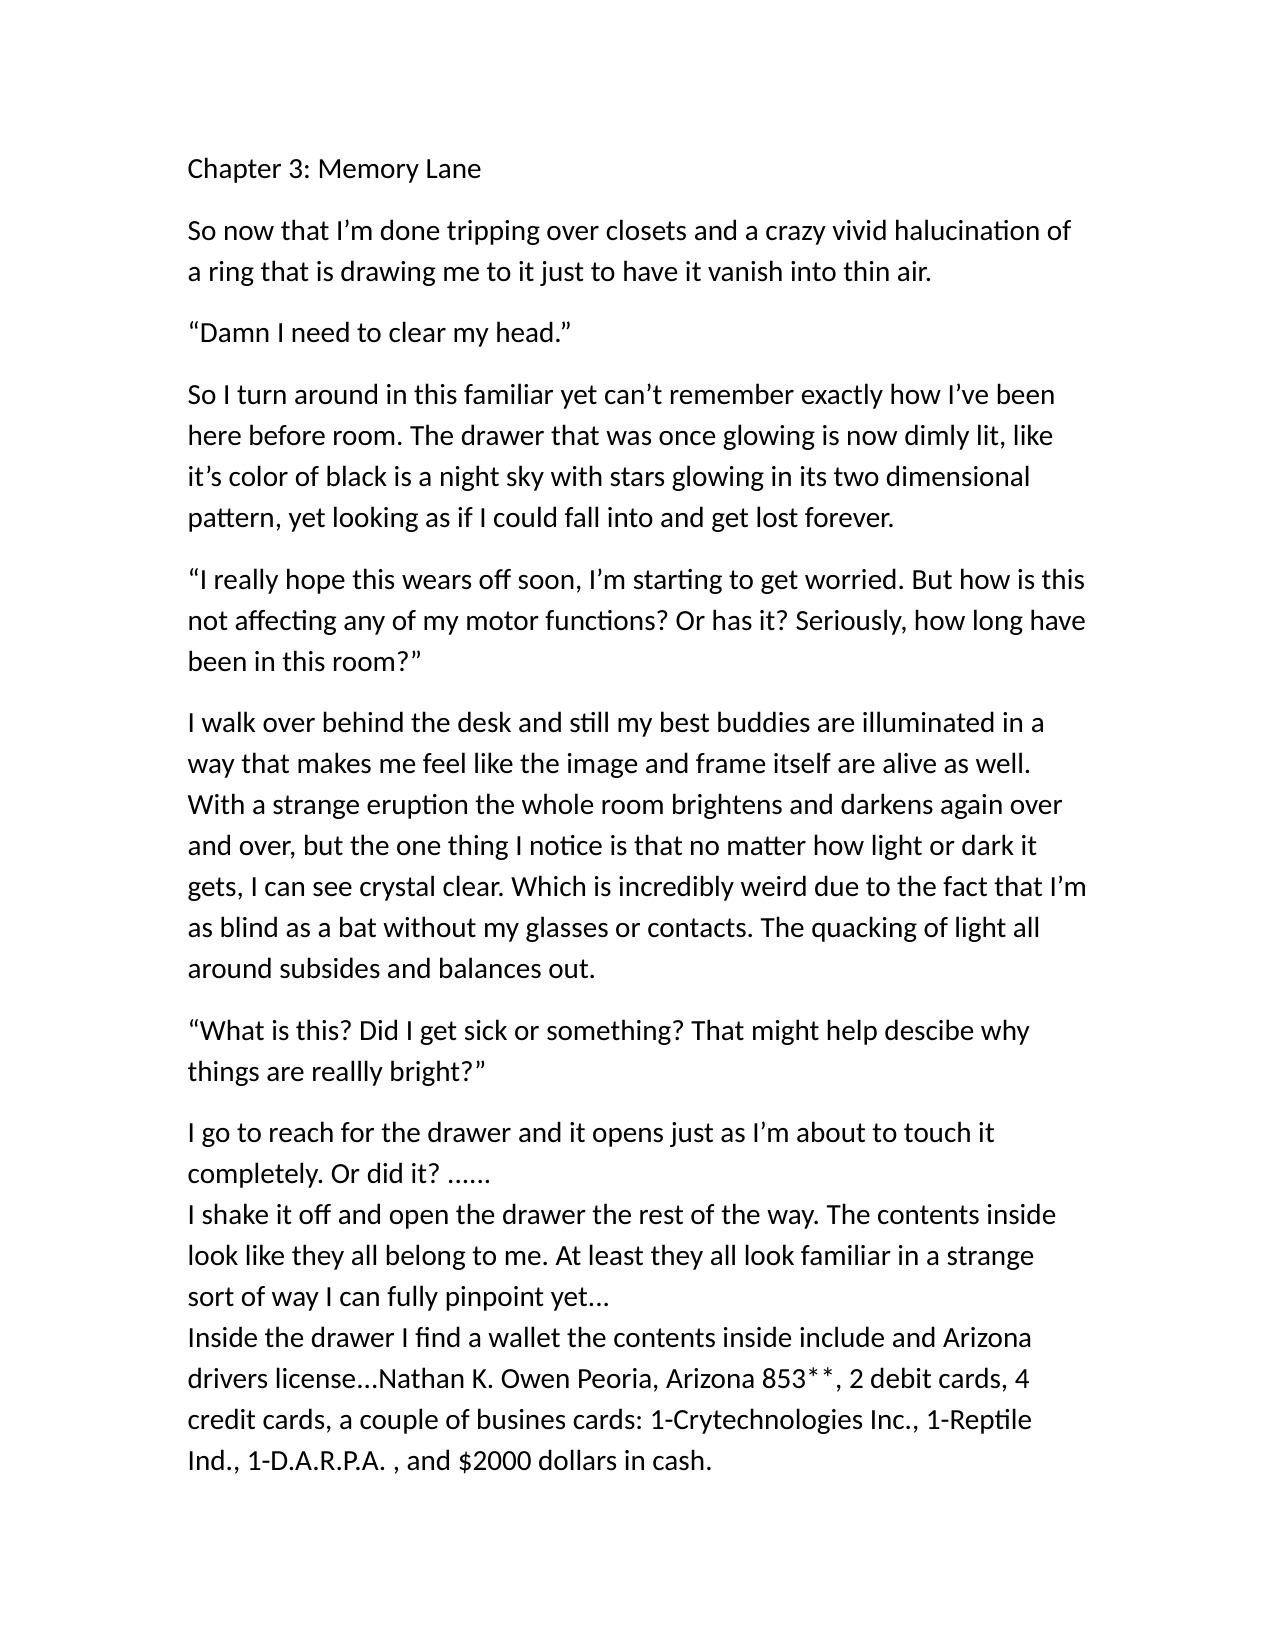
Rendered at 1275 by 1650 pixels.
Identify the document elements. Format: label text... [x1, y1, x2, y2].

text I walk over behind the desk and still my best buddies are illuminated in a way that makes me feel like the image and frame itself are alive as well. With a strange eruption the whole room brightens and darkens again over and over, but the one thing I notice is that no matter how light or dark it gets, I can see crystal clear. Which is incredibly weird due to the fact that I’m as blind as a bat without my glasses or contacts. The quacking of light all around subsides and balances out. [187, 704, 1087, 986]
text “Damn I need to clear my head.” [187, 314, 1087, 350]
text “What is this? Did I get sick or something? That might help descibe why things are reallly bright?” [187, 1012, 1087, 1088]
text Chapter 3: Memory Lane [187, 150, 1087, 186]
text “I really hope this wears off soon, I’m starting to get worried. But how is this not affecting any of my motor functions? Or has it? Seriously, how long have been in this room?” [187, 561, 1087, 678]
text So now that I’m done tripping over closets and a crazy vivid halucination of a ring that is drawing me to it just to have it vanish into thin air. [187, 212, 1087, 288]
text I go to reach for the drawer and it opens just as I’m about to touch it completely. Or did it? ...... I shake it off and open the drawer the rest of the way. The contents inside look like they all belong to me. At least they all look familiar in a strange sort of way I can fully pinpoint yet... Inside the drawer I find a wallet the contents inside include and Arizona drivers license...Nathan K. Owen Peoria, Arizona 853**, 2 debit cards, 4 credit cards, a couple of busines cards: 1-Crytechnologies Inc., 1-Reptile Ind., 1-D.A.R.P.A. , and $2000 dollars in cash. [187, 1114, 1087, 1478]
text So I turn around in this familiar yet can’t remember exactly how I’ve been here before room. The drawer that was once glowing is now dimly lit, like it’s color of black is a night sky with stars glowing in its two dimensional pattern, yet looking as if I could fall into and get lost forever. [187, 376, 1087, 535]
